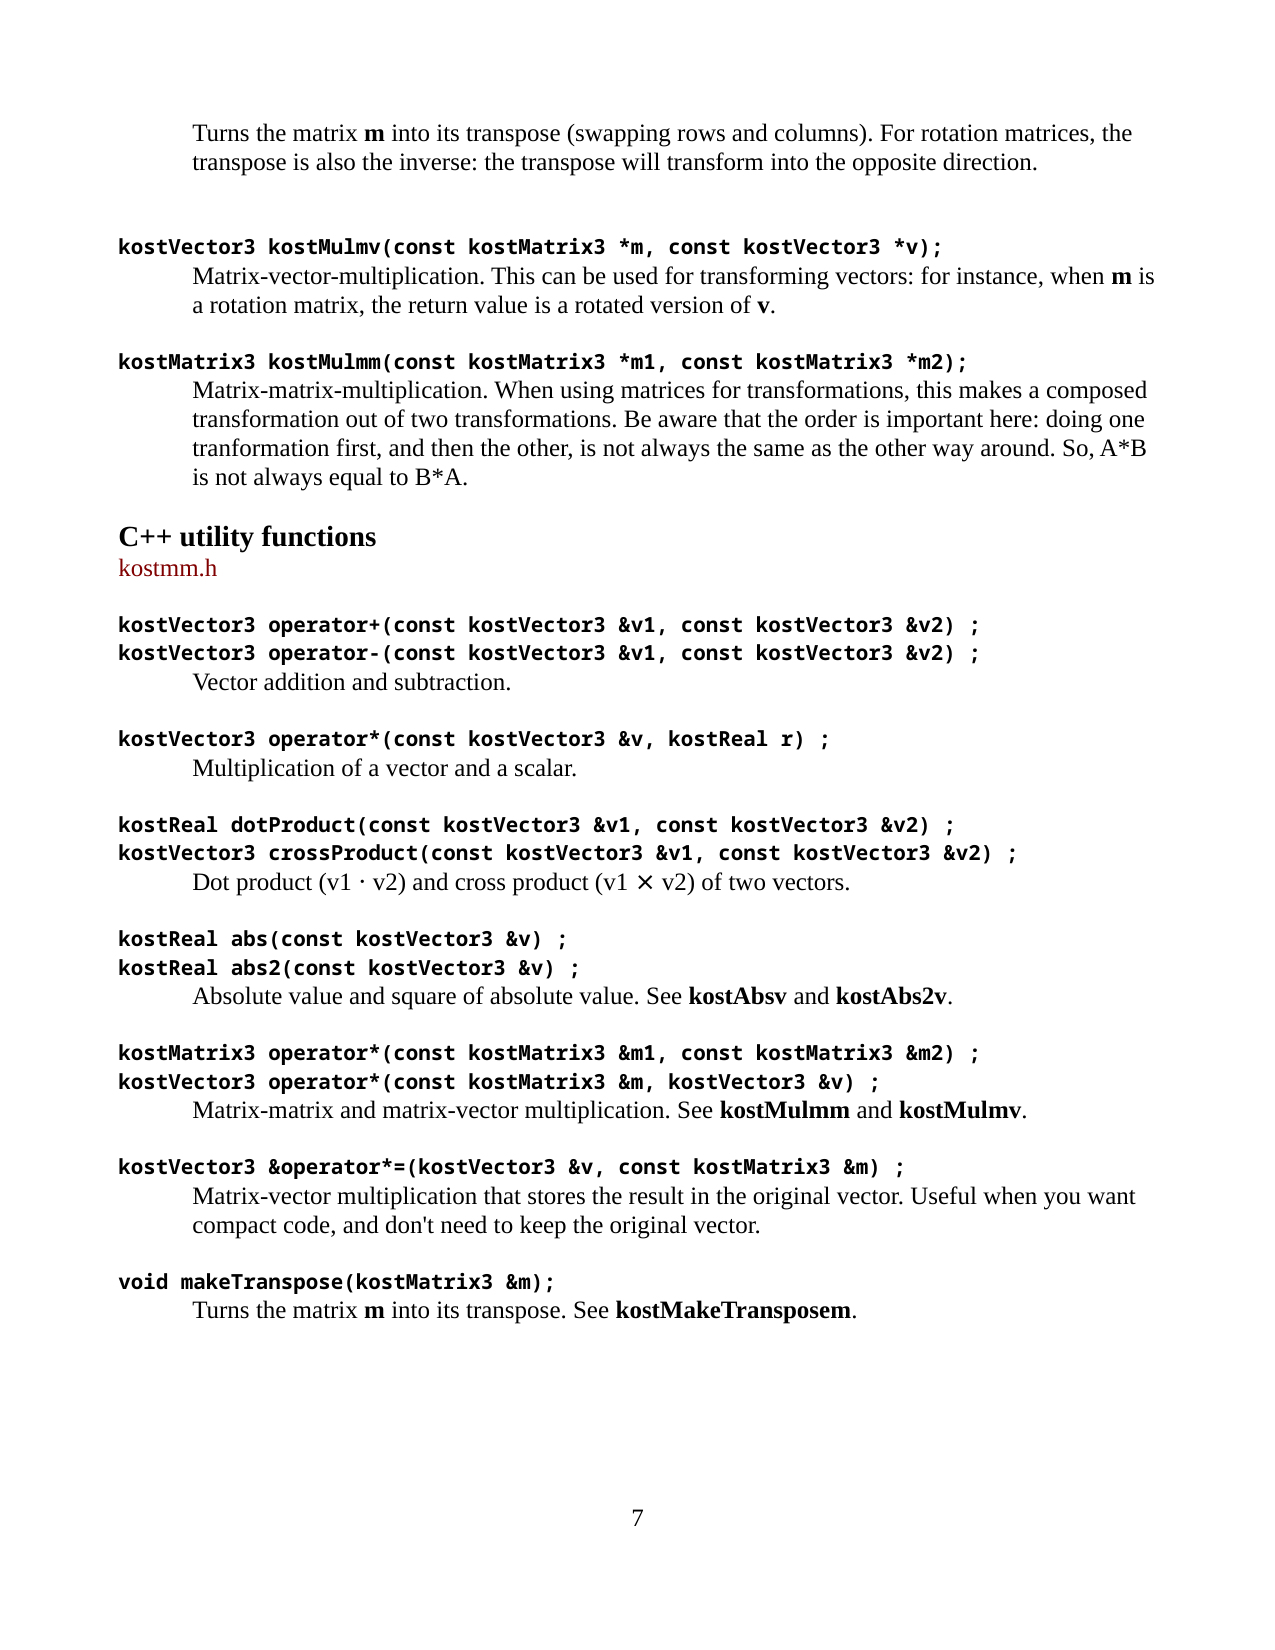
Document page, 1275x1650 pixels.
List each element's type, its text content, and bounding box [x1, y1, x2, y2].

text kostVector3 operator*(const kostVector3 &v, kostReal r) ; [118, 724, 1157, 753]
text kostReal abs(const kostVector3 &v) ; [118, 924, 1157, 953]
text Dot product (v1 ⋅ v2) and cross product (v1 ⨯ v2) of two vectors. [192, 867, 1157, 896]
text kostVector3 operator+(const kostVector3 &v1, const kostVector3 &v2) ; [118, 610, 1157, 638]
text kostVector3 crossProduct(const kostVector3 &v1, const kostVector3 &v2) ; [118, 838, 1157, 867]
text kostVector3 kostMulmv(const kostMatrix3 *m, const kostVector3 *v); [118, 232, 1157, 261]
text kostVector3 &operator*=(kostVector3 &v, const kostMatrix3 &m) ; [118, 1152, 1157, 1181]
text Matrix-vector multiplication that stores the result in the original vector. Useful when you want compact code, and don't need to keep the original vector. [192, 1181, 1157, 1238]
text void makeTranspose(kostMatrix3 &m); [118, 1267, 1157, 1295]
text kostVector3 operator-(const kostVector3 &v1, const kostVector3 &v2) ; [118, 638, 1157, 667]
text kostMatrix3 kostMulmm(const kostMatrix3 *m1, const kostMatrix3 *m2); [118, 347, 1157, 375]
text kostReal abs2(const kostVector3 &v) ; [118, 953, 1157, 981]
text Multiplication of a vector and a scalar. [192, 753, 1157, 781]
text Turns the matrix m into its transpose (swapping rows and columns). For rotation matrices, the transpose is also the inverse: the transpose will transform into the opposite direction. [192, 118, 1157, 176]
text kostVector3 operator*(const kostMatrix3 &m, kostVector3 &v) ; [118, 1067, 1157, 1095]
text Matrix-matrix and matrix-vector multiplication. See kostMulmm and kostMulmv. [192, 1095, 1157, 1124]
text Absolute value and square of absolute value. See kostAbsv and kostAbs2v. [192, 981, 1157, 1010]
text Turns the matrix m into its transpose. See kostMakeTransposem. [192, 1295, 1157, 1324]
text Matrix-vector-multiplication. This can be used for transforming vectors: for instance, when m is a rotation matrix, the return value is a rotated version of v. [192, 261, 1157, 318]
text Matrix-matrix-multiplication. When using matrices for transformations, this makes a composed transformation out of two transformations. Be aware that the order is important here: doing one tranformation first, and then the other, is not always the same as the other way around. So, A*B is not always equal to B*A. [192, 375, 1157, 490]
text C++ utility functions [118, 519, 1157, 553]
text kostReal dotProduct(const kostVector3 &v1, const kostVector3 &v2) ; [118, 810, 1157, 838]
text Vector addition and subtraction. [192, 667, 1157, 696]
text kostmm.h [118, 553, 1157, 581]
text kostMatrix3 operator*(const kostMatrix3 &m1, const kostMatrix3 &m2) ; [118, 1038, 1157, 1067]
